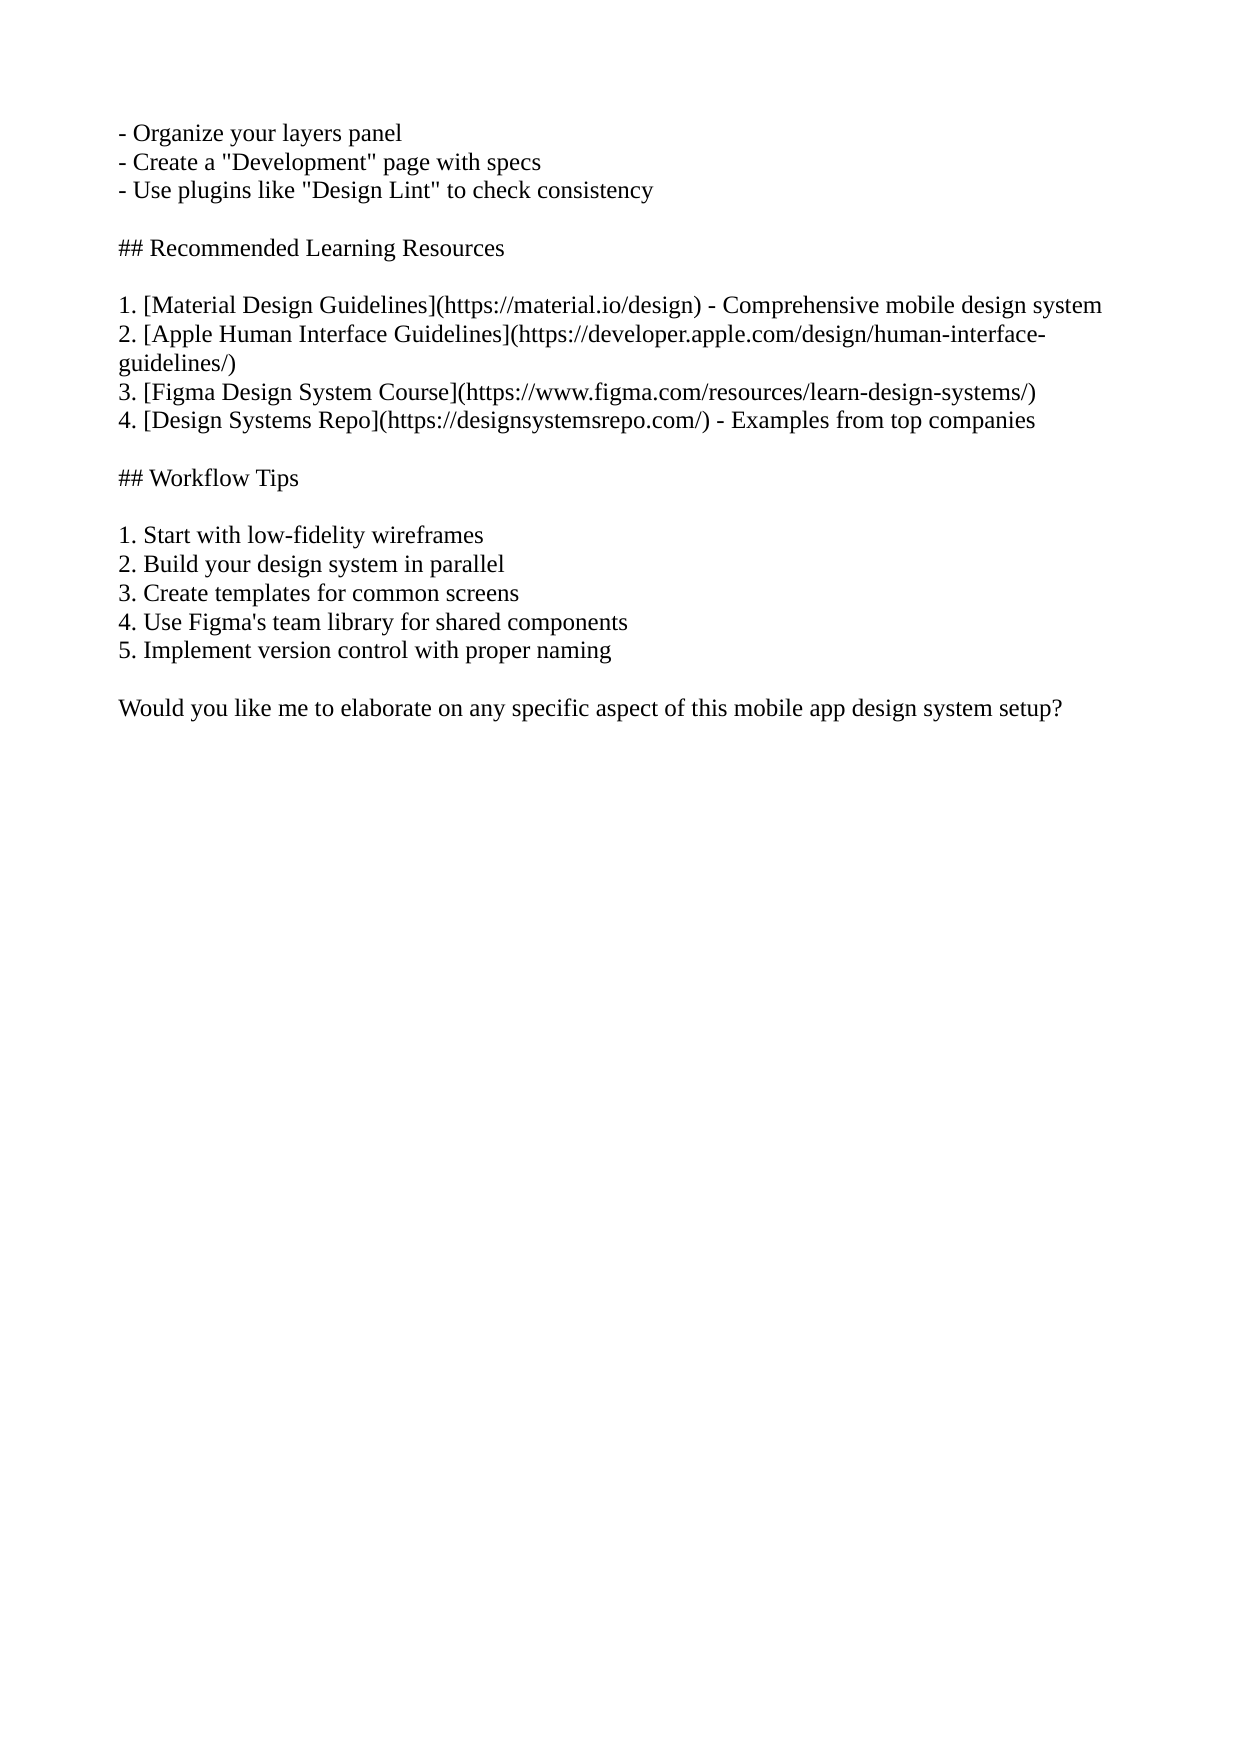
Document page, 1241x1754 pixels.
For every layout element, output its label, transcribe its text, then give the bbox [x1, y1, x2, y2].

text - Use plugins like "Design Lint" to check consistency [118, 176, 1122, 204]
text 3. [Figma Design System Course](https://www.figma.com/resources/learn-design-systems/) [118, 377, 1122, 406]
text Would you like me to elaborate on any specific aspect of this mobile app design system setup? [118, 693, 1122, 722]
text 4. [Design Systems Repo](https://designsystemsrepo.com/) - Examples from top companies [118, 406, 1122, 434]
text 5. Implement version control with proper naming [118, 636, 1122, 664]
text 1. Start with low-fidelity wireframes [118, 521, 1122, 549]
text 2. [Apple Human Interface Guidelines](https://developer.apple.com/design/human-interface-guidelines/) [118, 319, 1122, 377]
text 1. [Material Design Guidelines](https://material.io/design) - Comprehensive mobile design system [118, 291, 1122, 319]
text ## Workflow Tips [118, 463, 1122, 492]
text - Create a "Development" page with specs [118, 147, 1122, 176]
text ## Recommended Learning Resources [118, 233, 1122, 262]
text 3. Create templates for common screens [118, 578, 1122, 607]
text 2. Build your design system in parallel [118, 549, 1122, 578]
text 4. Use Figma's team library for shared components [118, 607, 1122, 636]
text - Organize your layers panel [118, 118, 1122, 147]
